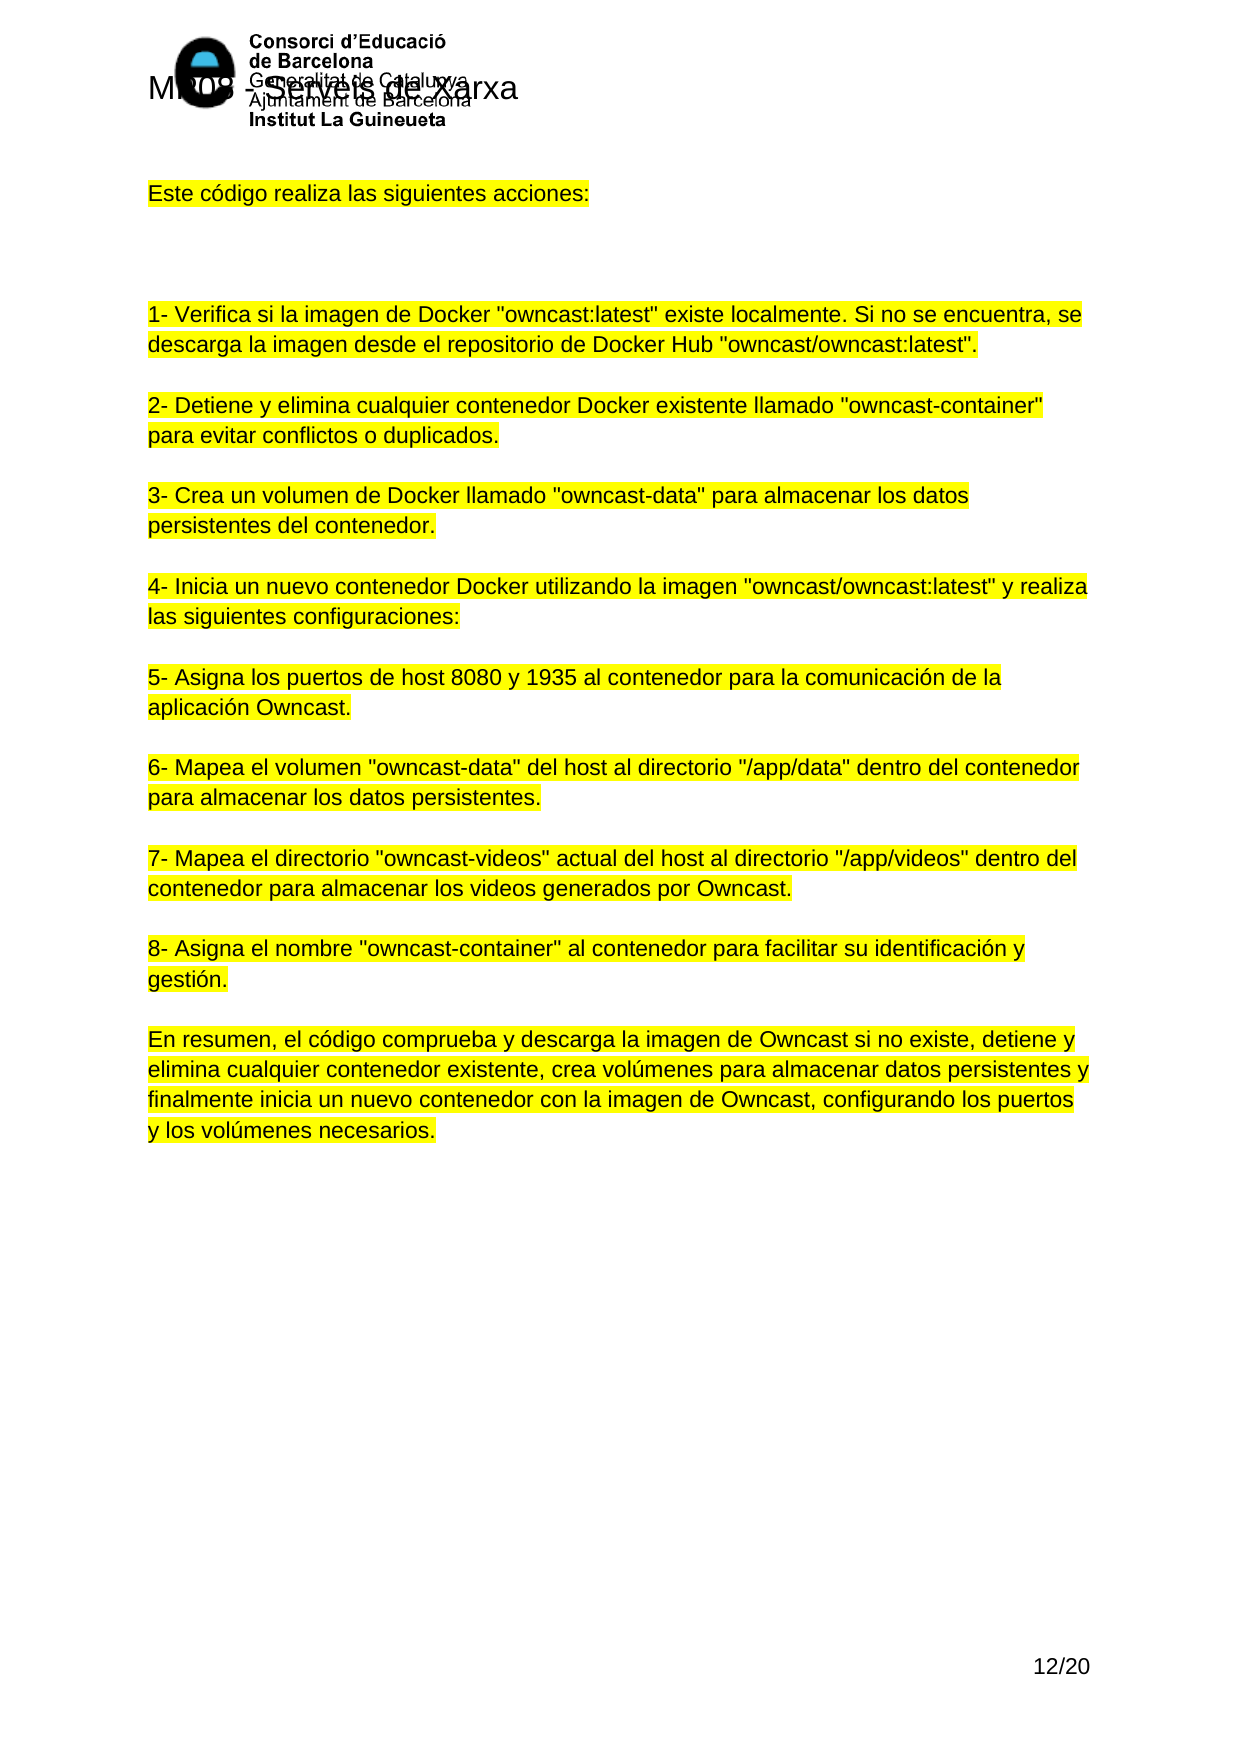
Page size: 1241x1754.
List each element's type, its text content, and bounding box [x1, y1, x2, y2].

text 3- Crea un volumen de Docker llamado "owncast-data" para almacenar los datos persistentes del contenedor. [148, 482, 1090, 539]
picture [166, 18, 481, 140]
text 7- Mapea el directorio "owncast-videos" actual del host al directorio "/app/videos" dentro del contenedor para almacenar los videos generados por Owncast. [148, 845, 1090, 901]
text 1- Verifica si la imagen de Docker "owncast:latest" existe localmente. Si no se encuentra, se descarga la imagen desde el repositorio de Docker Hub "owncast/owncast:latest". [148, 301, 1090, 358]
text 8- Asigna el nombre "owncast-container" al contenedor para facilitar su identificación y gestión. [148, 935, 1090, 992]
text Este código realiza las siguientes acciones: [148, 180, 1090, 207]
text En resumen, el código comprueba y descarga la imagen de Owncast si no existe, detiene y elimina cualquier contenedor existente, crea volúmenes para almacenar datos persistentes y finalmente inicia un nuevo contenedor con la imagen de Owncast, configurando los puertos y los volúmenes necesarios. [148, 1026, 1090, 1143]
text 6- Mapea el volumen "owncast-data" del host al directorio "/app/data" dentro del contenedor para almacenar los datos persistentes. [148, 754, 1090, 811]
text 5- Asigna los puertos de host 8080 y 1935 al contenedor para la comunicación de la aplicación Owncast. [148, 663, 1090, 720]
text 2- Detiene y elimina cualquier contenedor Docker existente llamado "owncast-container" para evitar conflictos o duplicados. [148, 392, 1090, 448]
text 4- Inicia un nuevo contenedor Docker utilizando la imagen "owncast/owncast:latest" y realiza las siguientes configuraciones: [148, 573, 1090, 629]
